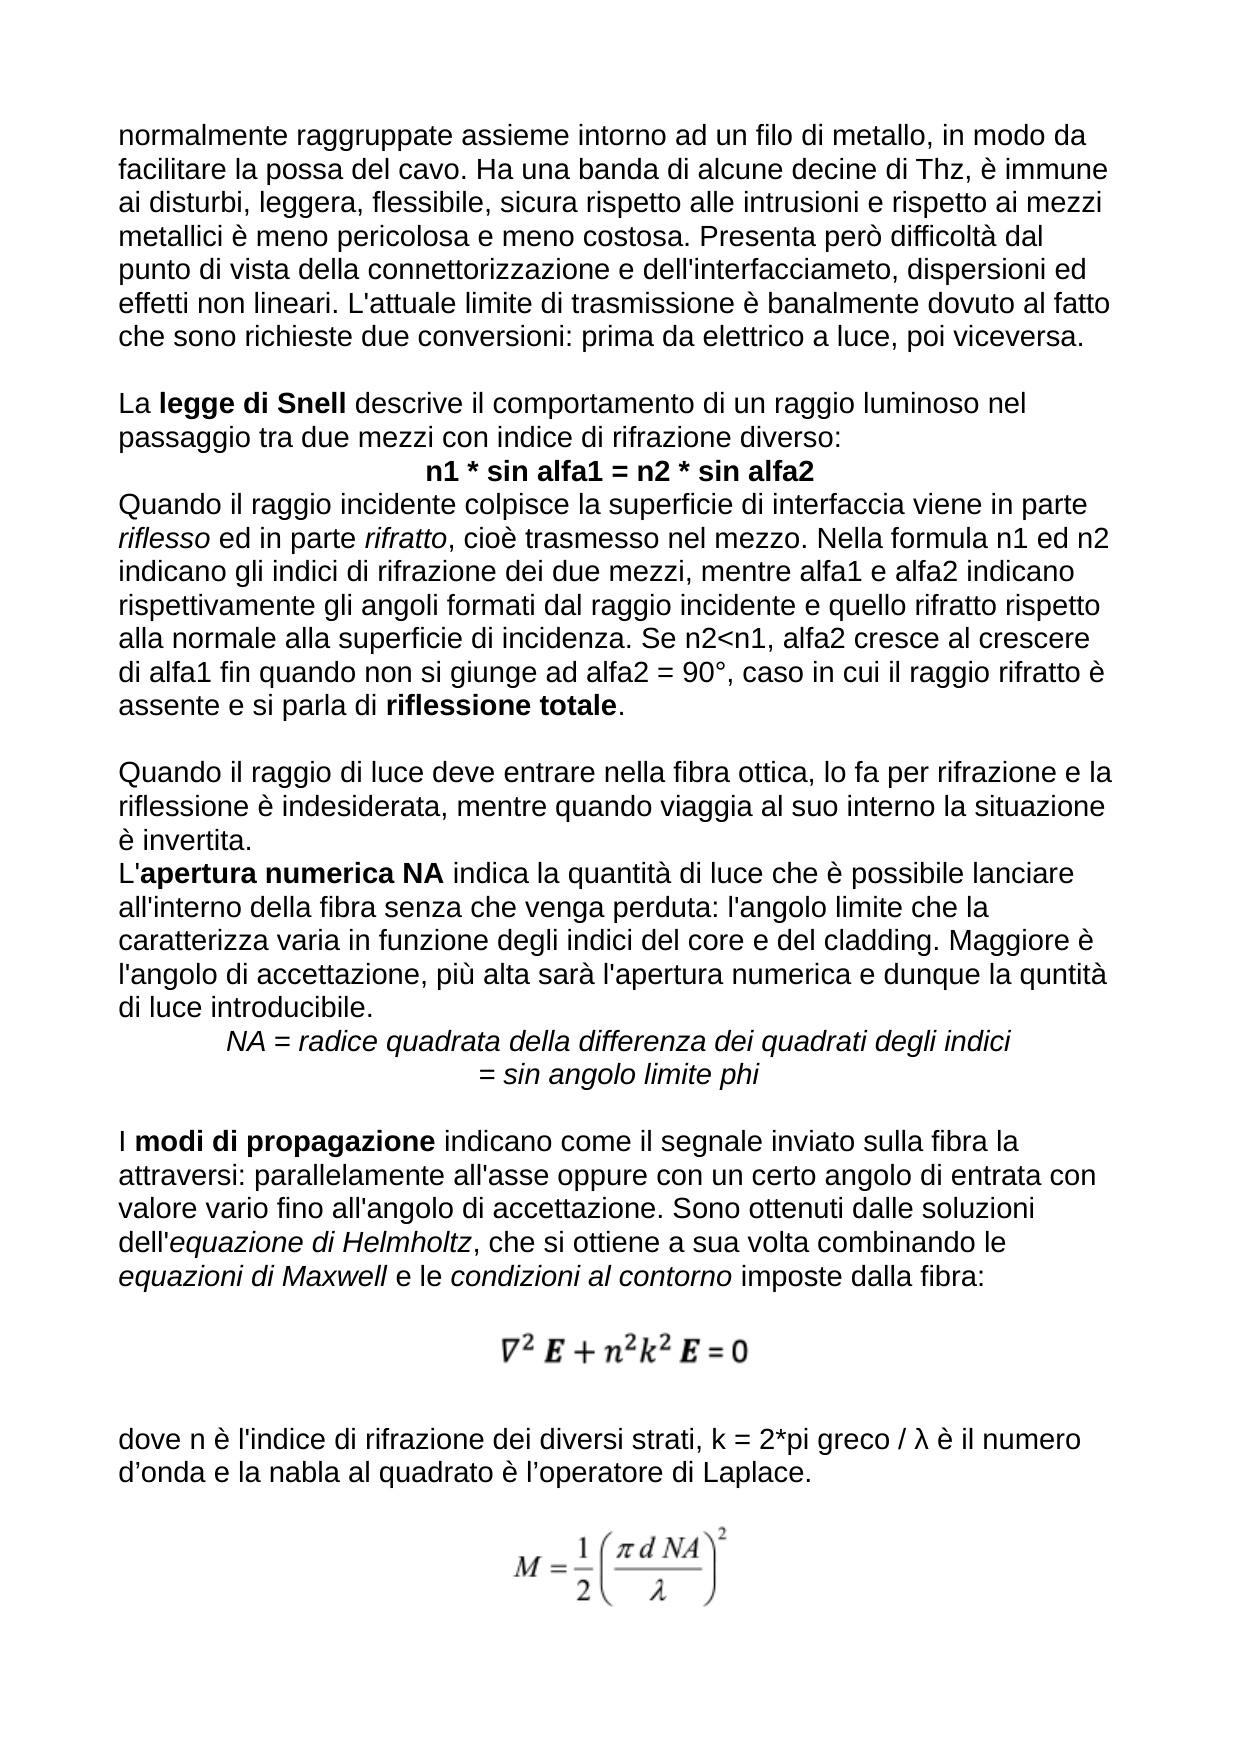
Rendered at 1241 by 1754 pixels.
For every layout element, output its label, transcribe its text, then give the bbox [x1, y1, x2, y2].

text normalmente raggruppate assieme intorno ad un filo di metallo, in modo da facilitare la possa del cavo. Ha una banda di alcune decine di Thz, è immune ai disturbi, leggera, flessibile, sicura rispetto alle intrusioni e rispetto ai mezzi metallici è meno pericolosa e meno costosa. Presenta però difficoltà dal punto di vista della connettorizzazione e dell'interfacciameto, dispersioni ed effetti non lineari. L'attuale limite di trasmissione è banalmente dovuto al fatto che sono richieste due conversioni: prima da elettrico a luce, poi viceversa. [118, 118, 1122, 353]
text I modi di propagazione indicano come il segnale inviato sulla fibra la attraversi: parallelamente all'asse oppure con un certo angolo di entrata con valore vario fino all'angolo di accettazione. Sono ottenuti dalle soluzioni dell'equazione di Helmholtz, che si ottiene a sua volta combinando le equazioni di Maxwell e le condizioni al contorno imposte dalla fibra: [118, 1124, 1122, 1292]
picture [482, 1325, 758, 1389]
text Quando il raggio di luce deve entrare nella fibra ottica, lo fa per rifrazione e la riflessione è indesiderata, mentre quando viaggia al suo interno la situazione è invertita. [118, 755, 1122, 856]
text NA = radice quadrata della differenza dei quadrati degli indici [118, 1024, 1122, 1057]
text = sin angolo limite phi [118, 1057, 1122, 1091]
text L'apertura numerica NA indica la quantità di luce che è possibile lanciare all'interno della fibra senza che venga perduta: l'angolo limite che la caratterizza varia in funzione degli indici del core e del cladding. Maggiore è l'angolo di accettazione, più alta sarà l'apertura numerica e dunque la quntità di luce introducibile. [118, 856, 1122, 1024]
text Quando il raggio incidente colpisce la superficie di interfaccia viene in parte riflesso ed in parte rifratto, cioè trasmesso nel mezzo. Nella formula n1 ed n2 indicano gli indici di rifrazione dei due mezzi, mentre alfa1 e alfa2 indicano rispettivamente gli angoli formati dal raggio incidente e quello rifratto rispetto alla normale alla superficie di incidenza. Se n2<n1, alfa2 cresce al crescere di alfa1 fin quando non si giunge ad alfa2 = 90°, caso in cui il raggio rifratto è assente e si parla di riflessione totale. [118, 487, 1122, 722]
text n1 * sin alfa1 = n2 * sin alfa2 [118, 453, 1122, 487]
text La legge di Snell descrive il comportamento di un raggio luminoso nel passaggio tra due mezzi con indice di rifrazione diverso: [118, 386, 1122, 453]
picture [504, 1522, 736, 1621]
text dove n è l'indice di rifrazione dei diversi strati, k = 2*pi greco / λ è il numero d’onda e la nabla al quadrato è l’operatore di Laplace. [118, 1422, 1122, 1489]
